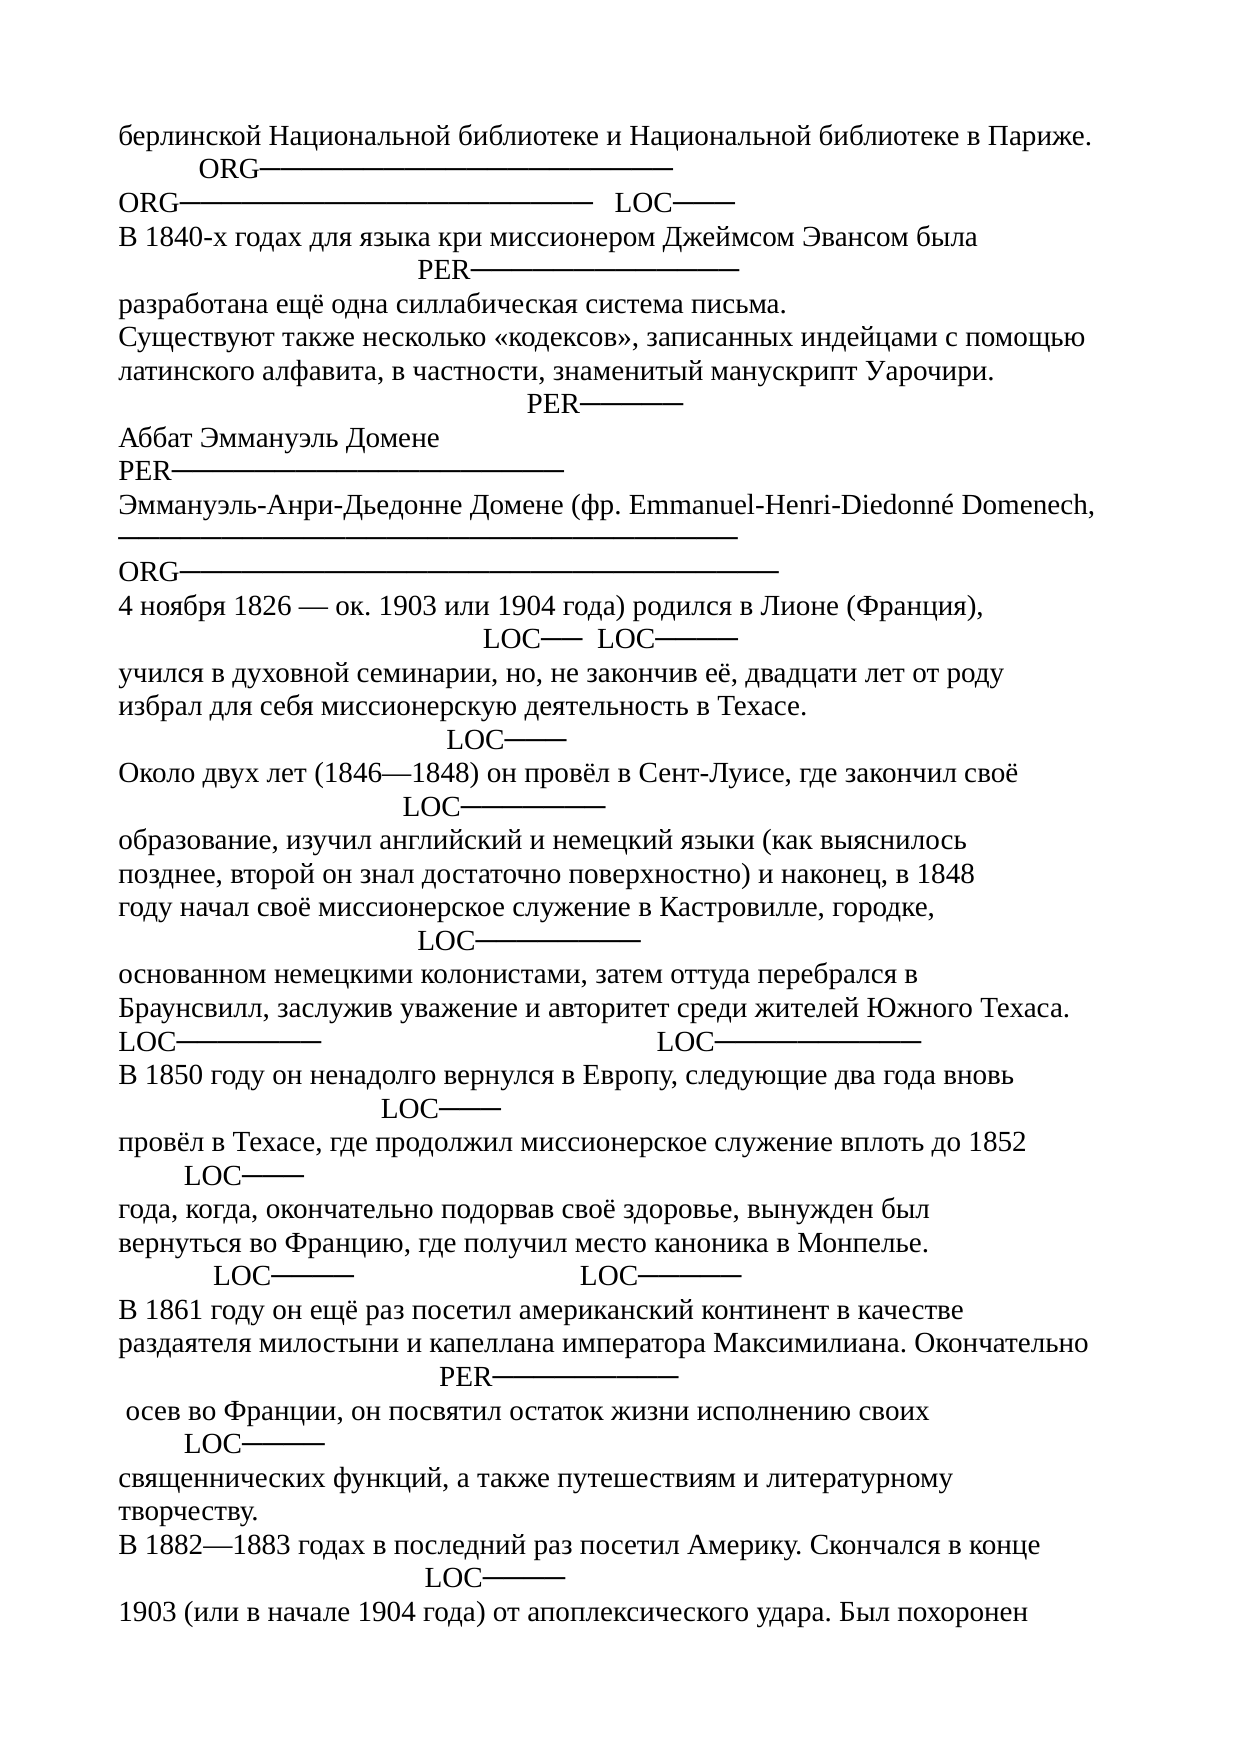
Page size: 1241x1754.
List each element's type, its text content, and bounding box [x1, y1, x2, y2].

text осев во Франции, он посвятил остаток жизни исполнению своих [118, 1393, 1122, 1426]
text образование, изучил английский и немецкий языки (как выяснилось [118, 822, 1122, 856]
text Браунсвилл, заслужив уважение и авторитет среди жителей Южного Техаса. [118, 990, 1122, 1024]
text PER─────────────────── [118, 453, 1122, 487]
text В 1840-х годах для языка кри миссионером Джеймсом Эвансом была [118, 219, 1122, 252]
text PER───── [118, 386, 1122, 420]
text LOC─── [118, 722, 1122, 755]
text LOC──── LOC───── [118, 1258, 1122, 1292]
text Существуют также несколько «кодексов», записанных индейцами с помощью [118, 319, 1122, 353]
text LOC─── [118, 1091, 1122, 1124]
text Аббат Эммануэль Домене [118, 420, 1122, 453]
text LOC─────── [118, 789, 1122, 822]
text раздаятеля милостыни и капеллана императора Максимилиана. Окончательно [118, 1326, 1122, 1359]
text Около двух лет (1846—1848) он провёл в Сент-Луисе, где закончил своё [118, 755, 1122, 789]
text избрал для себя миссионерскую деятельность в Техасе. [118, 688, 1122, 722]
text PER───────── [118, 1359, 1122, 1393]
text года, когда, окончательно подорвав своё здоровье, вынужден был [118, 1191, 1122, 1225]
text позднее, второй он знал достаточно поверхностно) и наконец, в 1848 [118, 856, 1122, 889]
text LOC─── [118, 1158, 1122, 1191]
text году начал своё миссионерское служение в Кастровилле, городке, [118, 889, 1122, 923]
text основанном немецкими колонистами, затем оттуда перебрался в [118, 957, 1122, 990]
text LOC─────── LOC────────── [118, 1024, 1122, 1057]
text Эммануэль-Анри-Дьедонне Домене (фр. Emmanuel-Henri-Diedonné Domenech, [118, 487, 1122, 521]
text священнических функций, а также путешествиям и литературному [118, 1460, 1122, 1493]
text В 1861 году он ещё раз посетил американский континент в качестве [118, 1292, 1122, 1326]
text ────────────────────────────── ORG───────────────────────────── [118, 521, 1122, 588]
text разработана ещё одна силлабическая система письма. [118, 286, 1122, 319]
text В 1850 году он ненадолго вернулся в Европу, следующие два года вновь [118, 1057, 1122, 1091]
text PER───────────── [118, 252, 1122, 286]
text LOC──── [118, 1560, 1122, 1594]
text LOC──── [118, 1426, 1122, 1460]
text учился в духовной семинарии, но, не закончив её, двадцати лет от роду [118, 655, 1122, 688]
text латинского алфавита, в частности, знаменитый манускрипт Уарочири. [118, 353, 1122, 386]
text провёл в Техасе, где продолжил миссионерское служение вплоть до 1852 [118, 1124, 1122, 1158]
text берлинской Национальной библиотеке и Национальной библиотеке в Париже. [118, 118, 1122, 152]
text 1903 (или в начале 1904 года) от апоплексического удара. Был похоронен [118, 1594, 1122, 1627]
text вернуться во Францию, где получил место каноника в Монпелье. [118, 1225, 1122, 1258]
text 4 ноября 1826 — ок. 1903 или 1904 года) родился в Лионе (Франция), [118, 588, 1122, 621]
text В 1882—1883 годах в последний раз посетил Америку. Скончался в конце [118, 1527, 1122, 1560]
text LOC── LOC──── [118, 621, 1122, 655]
text LOC──────── [118, 923, 1122, 957]
text творчеству. [118, 1493, 1122, 1527]
text ORG──────────────────── ORG──────────────────── LOC─── [118, 152, 1122, 219]
